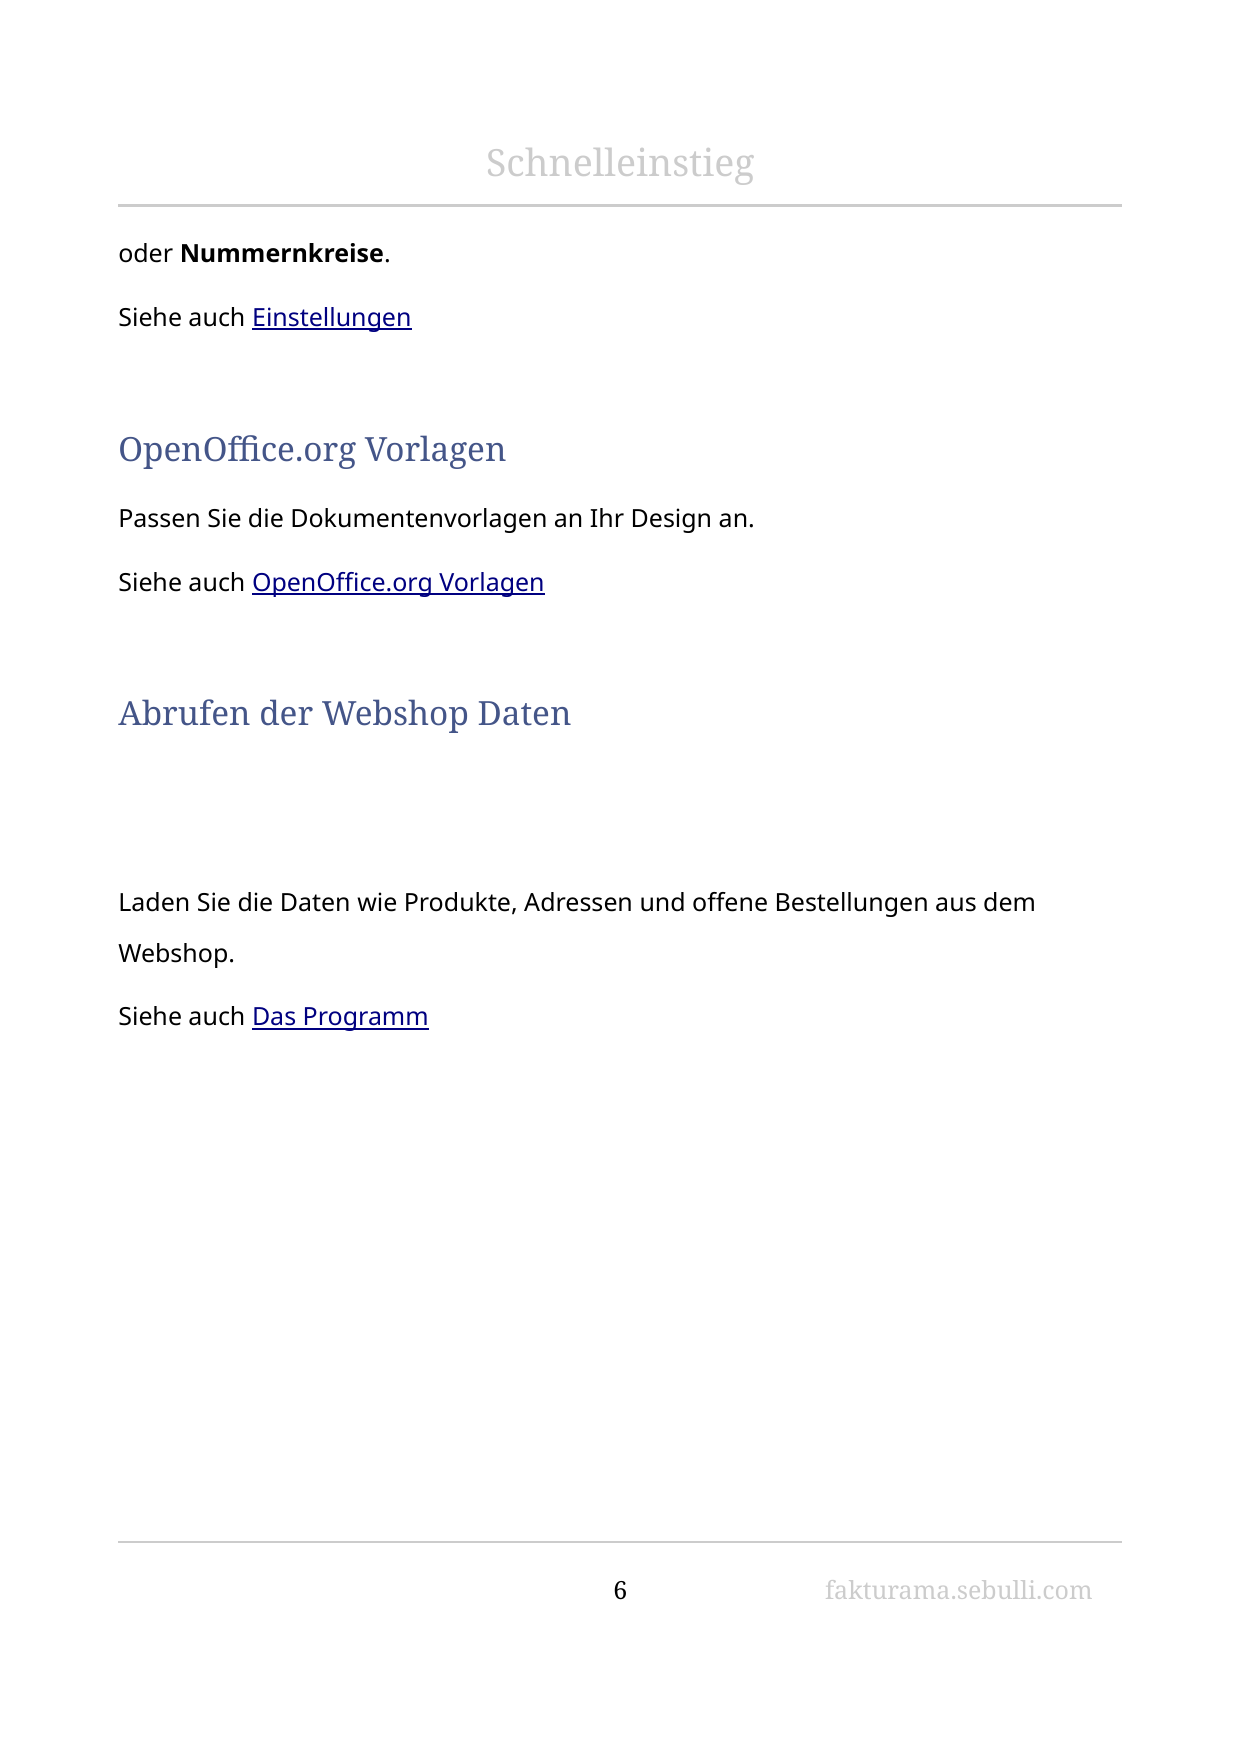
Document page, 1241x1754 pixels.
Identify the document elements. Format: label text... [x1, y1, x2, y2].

subtitle OpenOffice.org Vorlagen [118, 426, 1122, 471]
text Passen Sie die Dokumentenvorlagen an Ihr Design an. [118, 501, 1122, 535]
text oder Nummernkreise. [118, 236, 1122, 270]
text Siehe auch Einstellungen [118, 300, 1122, 334]
text Laden Sie die Daten wie Produkte, Adressen und offene Bestellungen aus dem Webshop. [118, 884, 1122, 969]
text Siehe auch Das Programm [118, 999, 1122, 1033]
subtitle Abrufen der Webshop Daten [118, 690, 1122, 736]
text Siehe auch OpenOffice.org Vorlagen [118, 564, 1122, 598]
